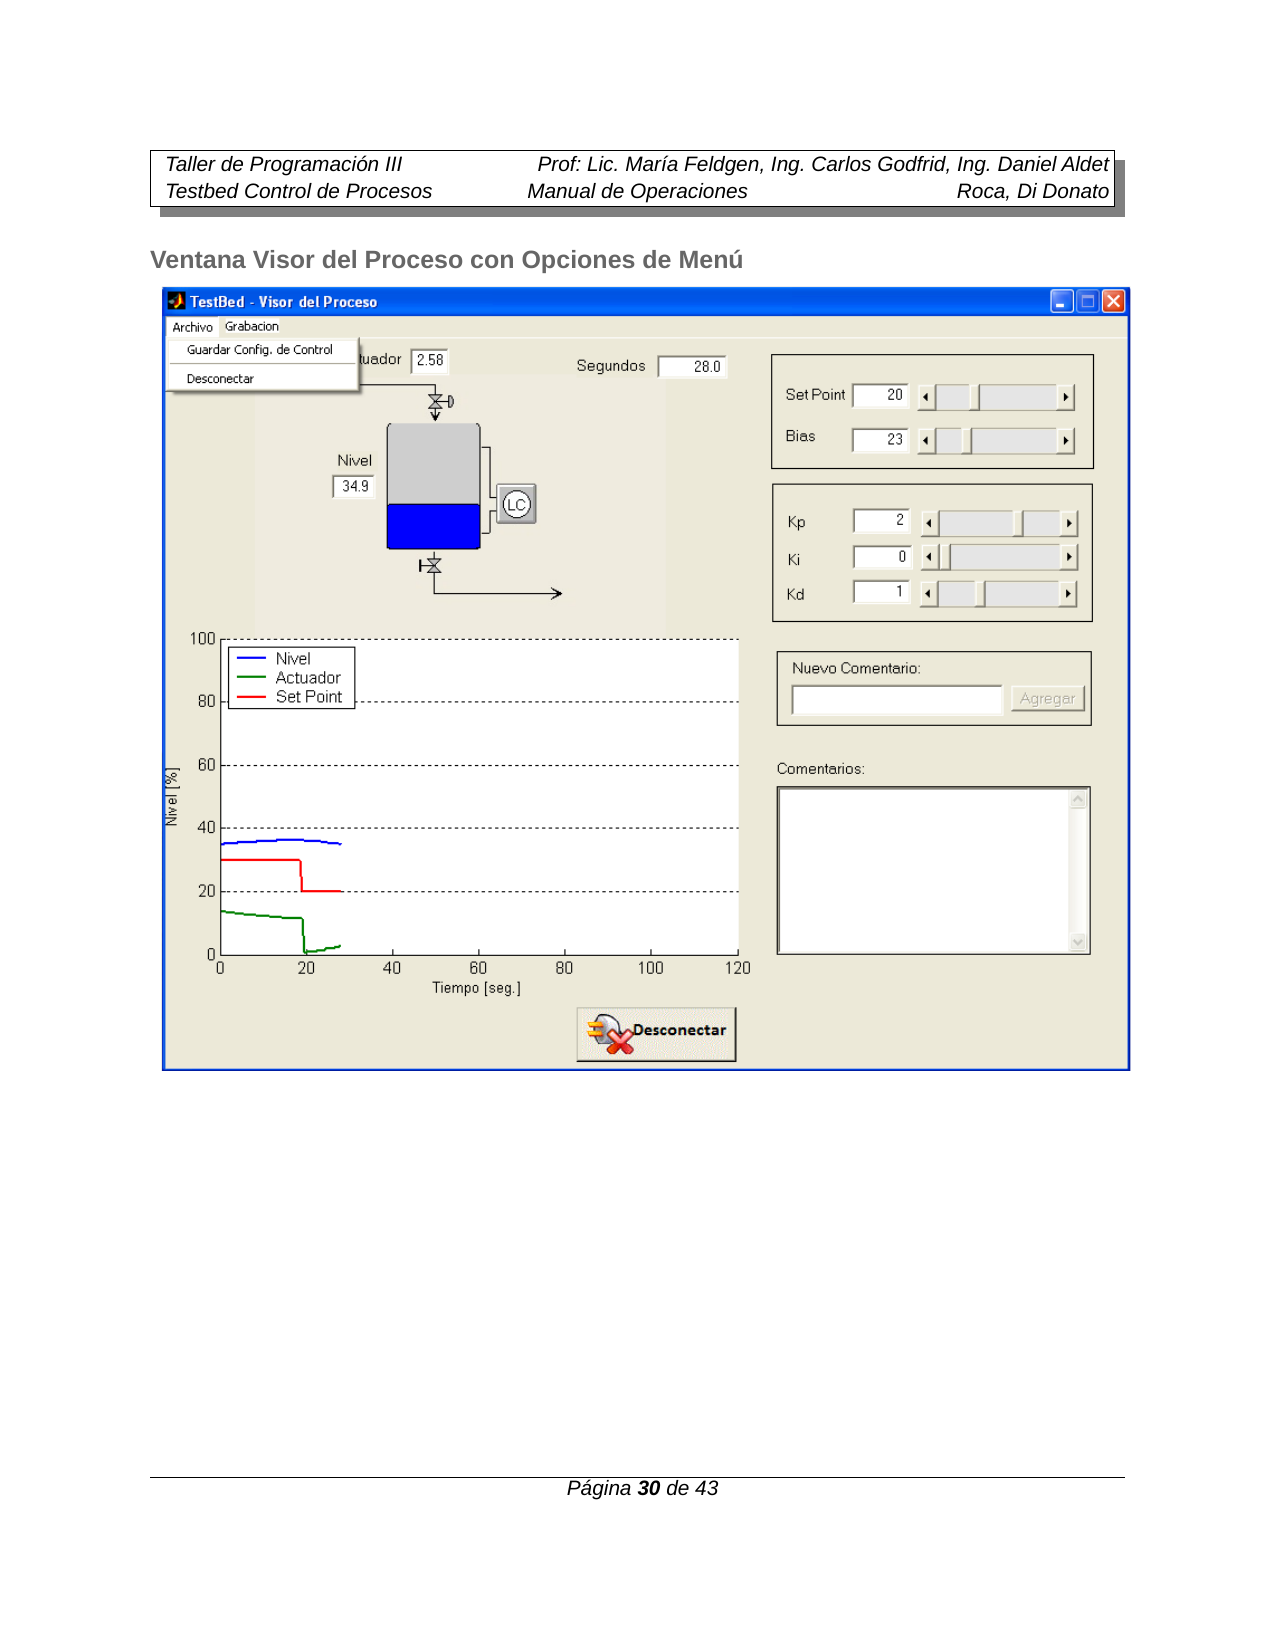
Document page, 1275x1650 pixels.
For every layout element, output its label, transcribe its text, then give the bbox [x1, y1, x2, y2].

subtitle Ventana Visor del Proceso con Opciones de Menú [150, 246, 1125, 274]
picture [161, 286, 1131, 1071]
